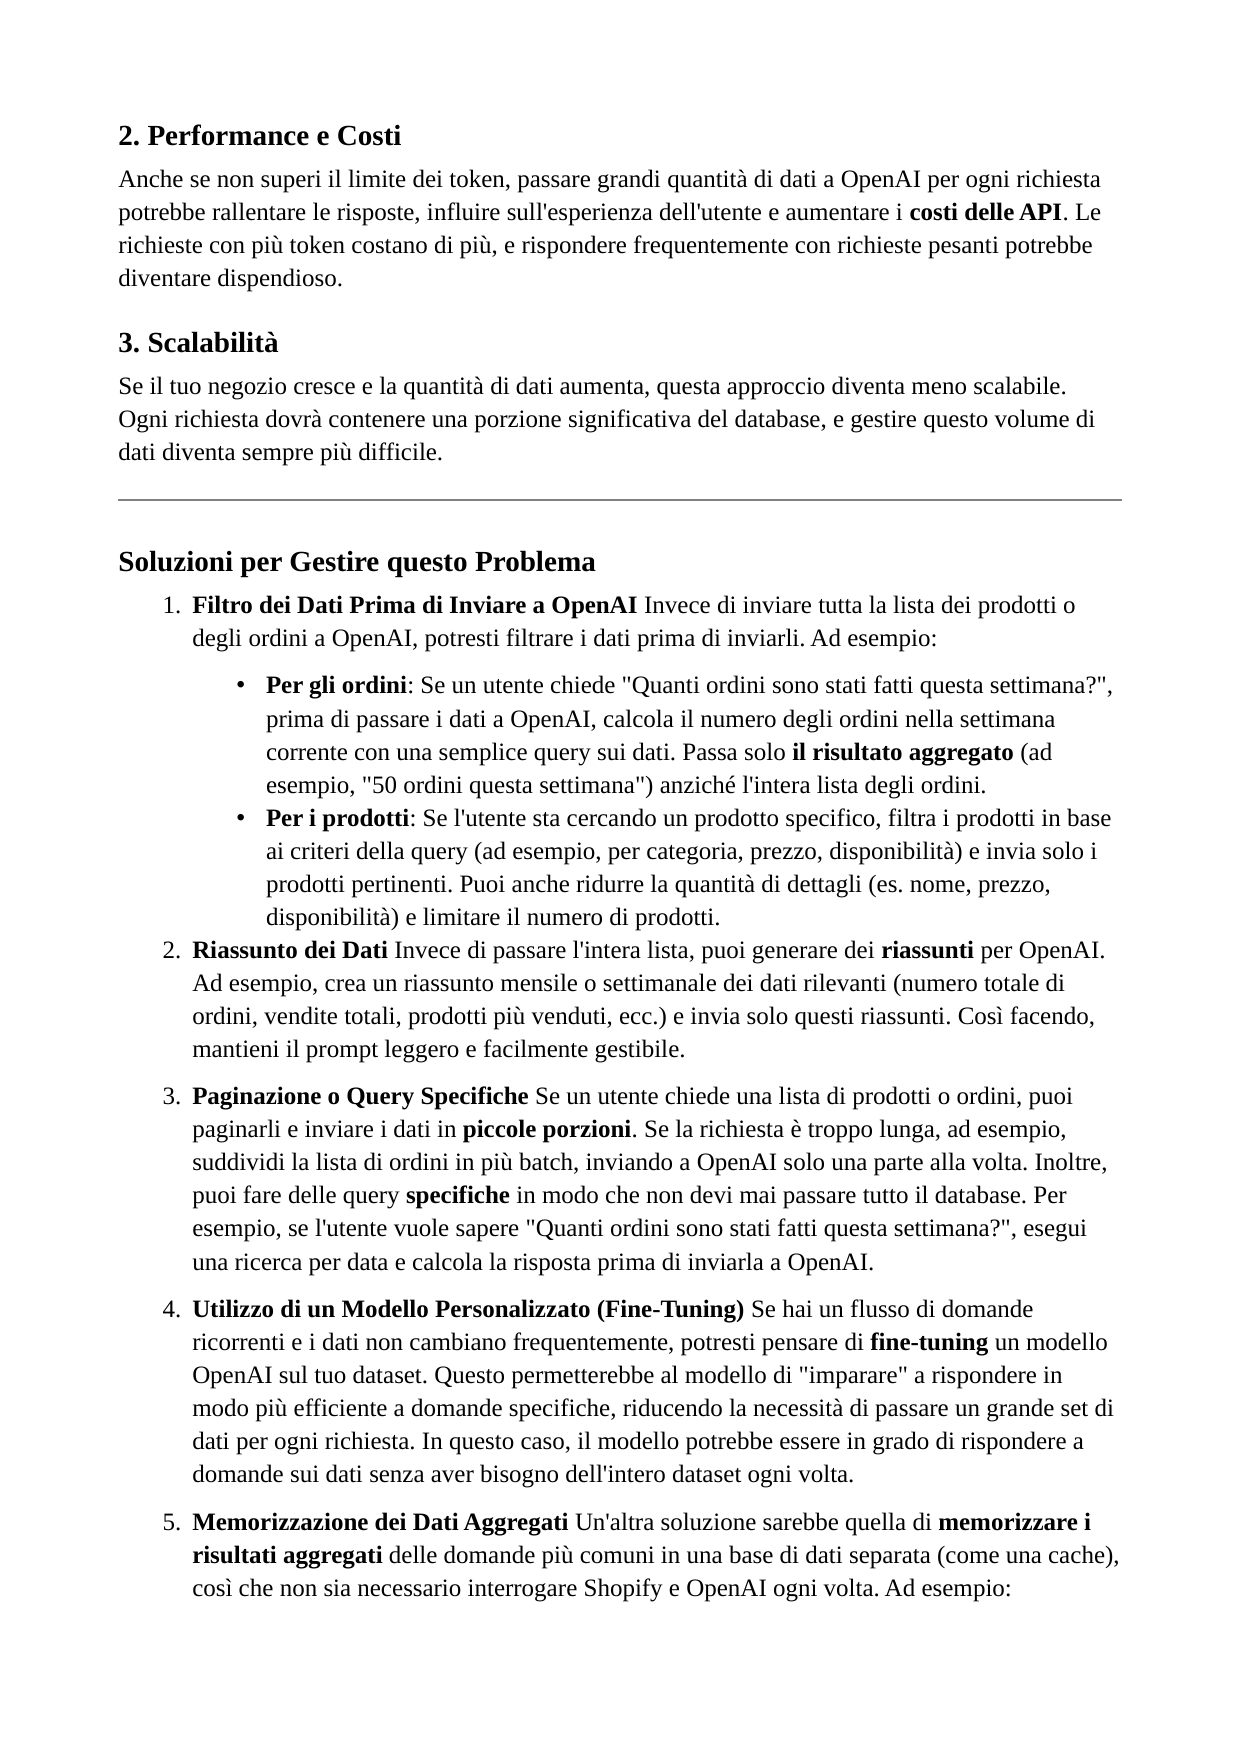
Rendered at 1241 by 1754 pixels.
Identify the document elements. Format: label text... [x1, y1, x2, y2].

text Se il tuo negozio cresce e la quantità di dati aumenta, questa approccio diventa meno scalabile. Ogni richiesta dovrà contenere una porzione significativa del database, e gestire questo volume di dati diventa sempre più difficile. [118, 371, 1122, 466]
list Filtro dei Dati Prima di Inviare a OpenAI Invece di inviare tutta la lista dei prodotti o degli ordini a OpenAI, potresti filtrare i dati prima di inviarli. Ad esempio: [162, 590, 1122, 652]
list Riassunto dei Dati Invece di passare l'intera lista, puoi generare dei riassunti per OpenAI. Ad esempio, crea un riassunto mensile o settimanale dei dati rilevanti (numero totale di ordini, vendite totali, prodotti più venduti, ecc.) e invia solo questi riassunti. Così facendo, mantieni il prompt leggero e facilmente gestibile. [162, 935, 1122, 1063]
subtitle 2. Performance e Costi [118, 118, 1122, 152]
list Per gli ordini: Se un utente chiede "Quanti ordini sono stati fatti questa settimana?", prima di passare i dati a OpenAI, calcola il numero degli ordini nella settimana corrente con una semplice query sui dati. Passa solo il risultato aggregato (ad esempio, "50 ordini questa settimana") anziché l'intera lista degli ordini. [236, 671, 1122, 798]
list Utilizzo di un Modello Personalizzato (Fine-Tuning) Se hai un flusso di domande ricorrenti e i dati non cambiano frequentemente, potresti pensare di fine-tuning un modello OpenAI sul tuo dataset. Questo permetterebbe al modello di "imparare" a rispondere in modo più efficiente a domande specifiche, riducendo la necessità di passare un grande set di dati per ogni richiesta. In questo caso, il modello potrebbe essere in grado di rispondere a domande sui dati senza aver bisogno dell'intero dataset ogni volta. [162, 1294, 1122, 1488]
subtitle Soluzioni per Gestire questo Problema [118, 544, 1122, 577]
text Anche se non superi il limite dei token, passare grandi quantità di dati a OpenAI per ogni richiesta potrebbe rallentare le risposte, influire sull'esperienza dell'utente e aumentare i costi delle API. Le richieste con più token costano di più, e rispondere frequentemente con richieste pesanti potrebbe diventare dispendioso. [118, 164, 1122, 292]
list Memorizzazione dei Dati Aggregati Un'altra soluzione sarebbe quella di memorizzare i risultati aggregati delle domande più comuni in una base di dati separata (come una cache), così che non sia necessario interrogare Shopify e OpenAI ogni volta. Ad esempio: [162, 1507, 1122, 1602]
list Paginazione o Query Specifiche Se un utente chiede una lista di prodotti o ordini, puoi paginarli e inviare i dati in piccole porzioni. Se la richiesta è troppo lunga, ad esempio, suddividi la lista di ordini in più batch, inviando a OpenAI solo una parte alla volta. Inoltre, puoi fare delle query specifiche in modo che non devi mai passare tutto il database. Per esempio, se l'utente vuole sapere "Quanti ordini sono stati fatti questa settimana?", esegui una ricerca per data e calcola la risposta prima di inviarla a OpenAI. [162, 1081, 1122, 1275]
subtitle 3. Scalabilità [118, 325, 1122, 359]
list Per i prodotti: Se l'utente sta cercando un prodotto specifico, filtra i prodotti in base ai criteri della query (ad esempio, per categoria, prezzo, disponibilità) e invia solo i prodotti pertinenti. Puoi anche ridurre la quantità di dettagli (es. nome, prezzo, disponibilità) e limitare il numero di prodotti. [236, 803, 1122, 931]
